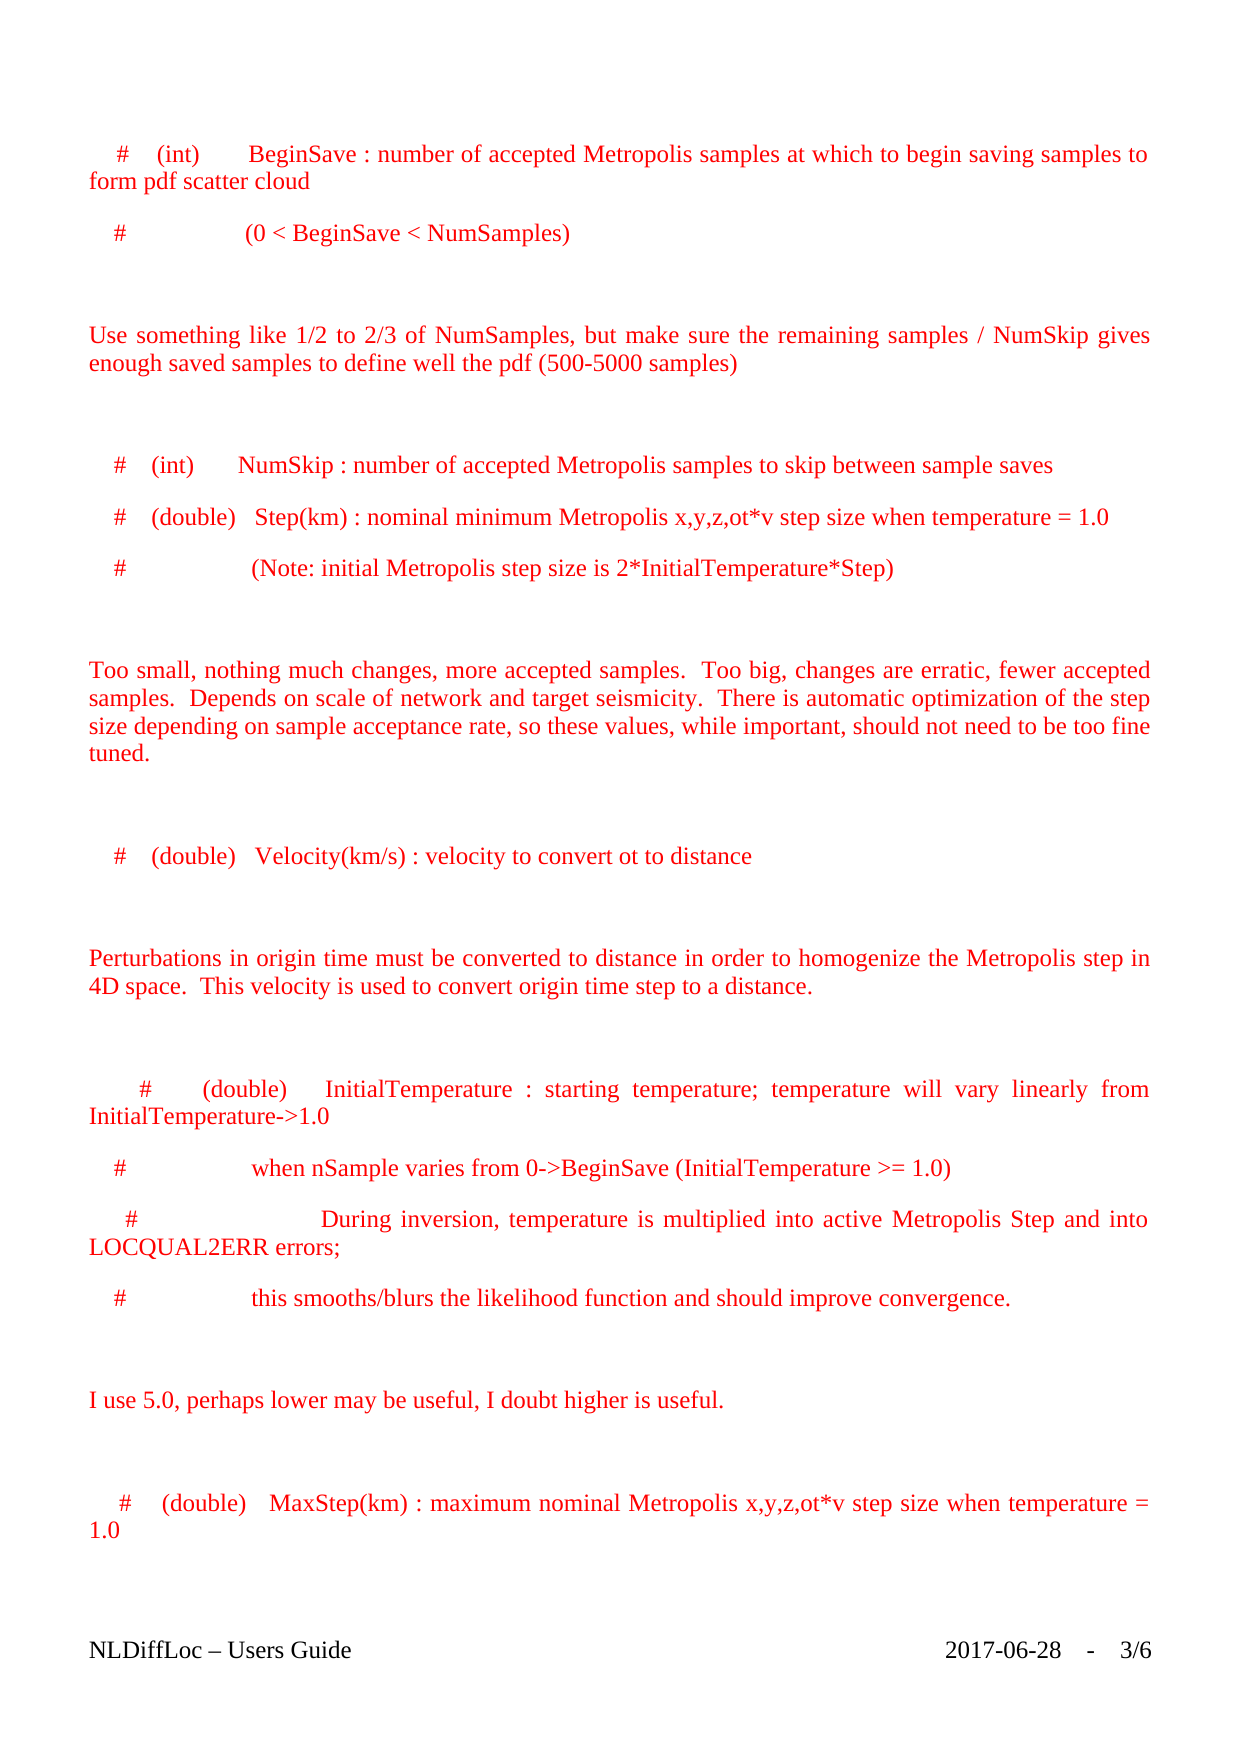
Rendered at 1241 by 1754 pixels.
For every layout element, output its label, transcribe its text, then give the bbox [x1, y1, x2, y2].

text # (0 < BeginSave < NumSamples) [88, 219, 1152, 246]
text # (int) BeginSave : number of accepted Metropolis samples at which to begin saving samples to form pdf scatter cloud [88, 140, 1152, 195]
text # (double) InitialTemperature : starting temperature; temperature will vary linearly from InitialTemperature->1.0 [88, 1075, 1152, 1130]
text # this smooths/blurs the likelihood function and should improve convergence. [88, 1284, 1152, 1312]
text Too small, nothing much changes, more accepted samples. Too big, changes are erratic, fewer accepted samples. Depends on scale of network and target seismicity. There is automatic optimization of the step size depending on sample acceptance rate, so these values, while important, should not need to be too fine tuned. [88, 656, 1152, 767]
text I use 5.0, perhaps lower may be useful, I doubt higher is useful. [88, 1386, 1152, 1414]
text Perturbations in origin time must be converted to distance in order to homogenize the Metropolis step in 4D space. This velocity is used to convert origin time step to a distance. [88, 944, 1152, 1000]
text # (double) Step(km) : nominal minimum Metropolis x,y,z,ot*v step size when temperature = 1.0 [88, 503, 1152, 530]
text # (Note: initial Metropolis step size is 2*InitialTemperature*Step) [88, 554, 1152, 582]
text # (double) Velocity(km/s) : velocity to convert ot to distance [88, 842, 1152, 870]
text # During inversion, temperature is multiplied into active Metropolis Step and into LOCQUAL2ERR errors; [88, 1205, 1152, 1260]
text # (double) MaxStep(km) : maximum nominal Metropolis x,y,z,ot*v step size when temperature = 1.0 [88, 1489, 1152, 1544]
text Use something like 1/2 to 2/3 of NumSamples, but make sure the remaining samples / NumSkip gives enough saved samples to define well the pdf (500-5000 samples) [88, 321, 1152, 377]
text # when nSample varies from 0->BeginSave (InitialTemperature >= 1.0) [88, 1154, 1152, 1181]
text # (int) NumSkip : number of accepted Metropolis samples to skip between sample saves [88, 451, 1152, 479]
